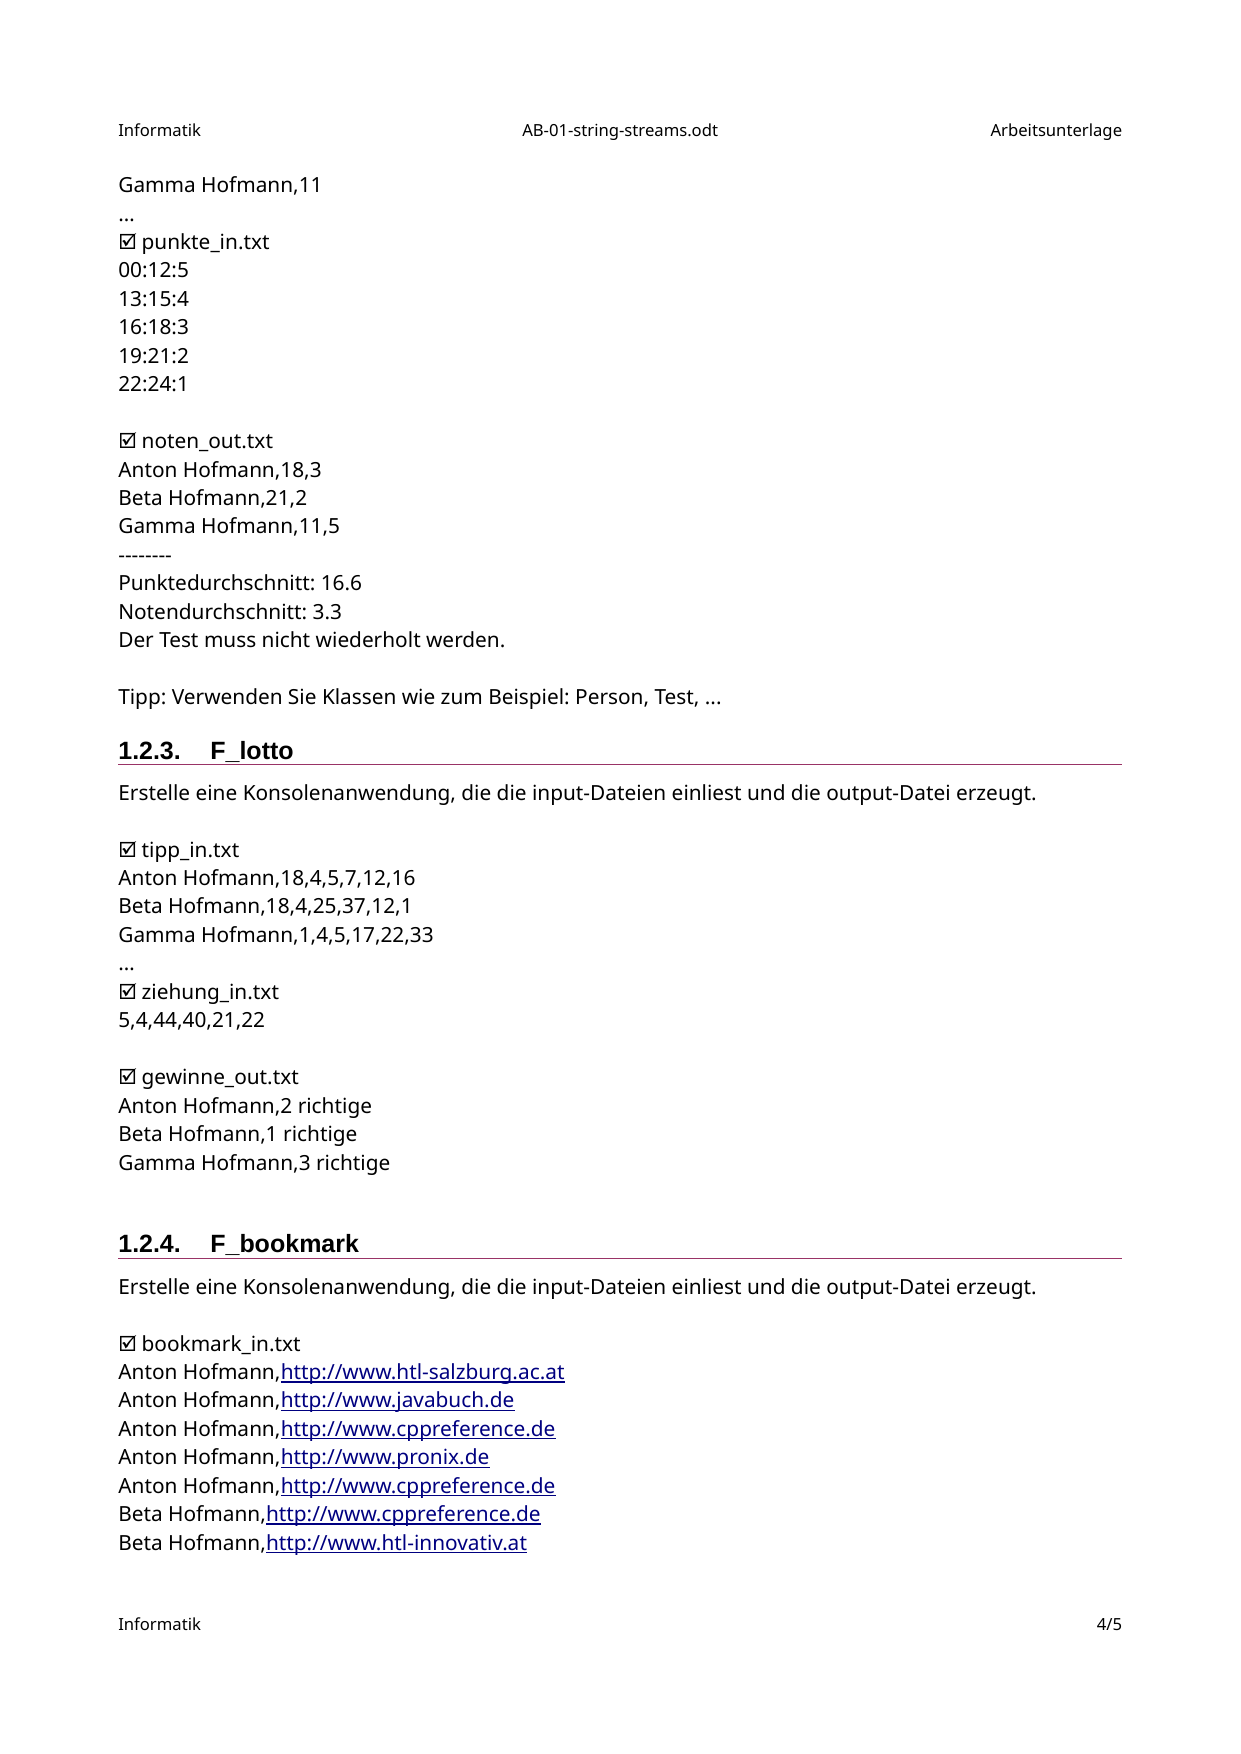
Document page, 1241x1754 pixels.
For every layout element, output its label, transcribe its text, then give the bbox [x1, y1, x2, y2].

text Anton Hofmann,http://www.cppreference.de [118, 1471, 1122, 1499]
text … [118, 948, 1122, 977]
text Beta Hofmann,1 richtige [118, 1119, 1122, 1148]
text Anton Hofmann,18,3 [118, 455, 1122, 483]
list punkte_in.txt [118, 227, 1122, 256]
list ziehung_in.txt [118, 977, 1122, 1005]
list tipp_in.txt [118, 835, 1122, 863]
text 16:18:3 [118, 312, 1122, 341]
text Der Test muss nicht wiederholt werden. [118, 625, 1122, 654]
text Tipp: Verwenden Sie Klassen wie zum Beispiel: Person, Test, ... [118, 682, 1122, 711]
text Punktedurchschnitt: 16.6 [118, 568, 1122, 597]
text Gamma Hofmann,1,4,5,17,22,33 [118, 920, 1122, 948]
text -------- [118, 540, 1122, 568]
text Anton Hofmann,http://www.javabuch.de [118, 1386, 1122, 1414]
text Anton Hofmann,18,4,5,7,12,16 [118, 863, 1122, 892]
text Anton Hofmann,http://www.cppreference.de [118, 1414, 1122, 1442]
text Anton Hofmann,http://www.htl-salzburg.ac.at [118, 1357, 1122, 1386]
text Beta Hofmann,18,4,25,37,12,1 [118, 892, 1122, 920]
text Notendurchschnitt: 3.3 [118, 597, 1122, 625]
text Anton Hofmann,2 richtige [118, 1091, 1122, 1119]
subtitle F_lotto [118, 736, 1122, 764]
text Beta Hofmann,21,2 [118, 483, 1122, 512]
text Anton Hofmann,http://www.pronix.de [118, 1442, 1122, 1471]
subtitle F_bookmark [118, 1229, 1122, 1258]
text 22:24:1 [118, 369, 1122, 426]
list gewinne_out.txt [118, 1062, 1122, 1091]
text 19:21:2 [118, 341, 1122, 369]
text 00:12:5 [118, 256, 1122, 284]
text Gamma Hofmann,11,5 [118, 512, 1122, 540]
text Gamma Hofmann,3 richtige [118, 1148, 1122, 1176]
text Gamma Hofmann,11 [118, 170, 1122, 199]
text 5,4,44,40,21,22 [118, 1005, 1122, 1034]
text Erstelle eine Konsolenanwendung, die die input-Dateien einliest und die output-Datei erzeugt. [118, 1272, 1122, 1300]
list bookmark_in.txt [118, 1329, 1122, 1357]
text 13:15:4 [118, 284, 1122, 312]
list noten_out.txt [118, 426, 1122, 455]
text Beta Hofmann,http://www.cppreference.de [118, 1499, 1122, 1528]
text Erstelle eine Konsolenanwendung, die die input-Dateien einliest und die output-Datei erzeugt. [118, 778, 1122, 806]
text … [118, 199, 1122, 227]
text Beta Hofmann,http://www.htl-innovativ.at [118, 1528, 1122, 1556]
